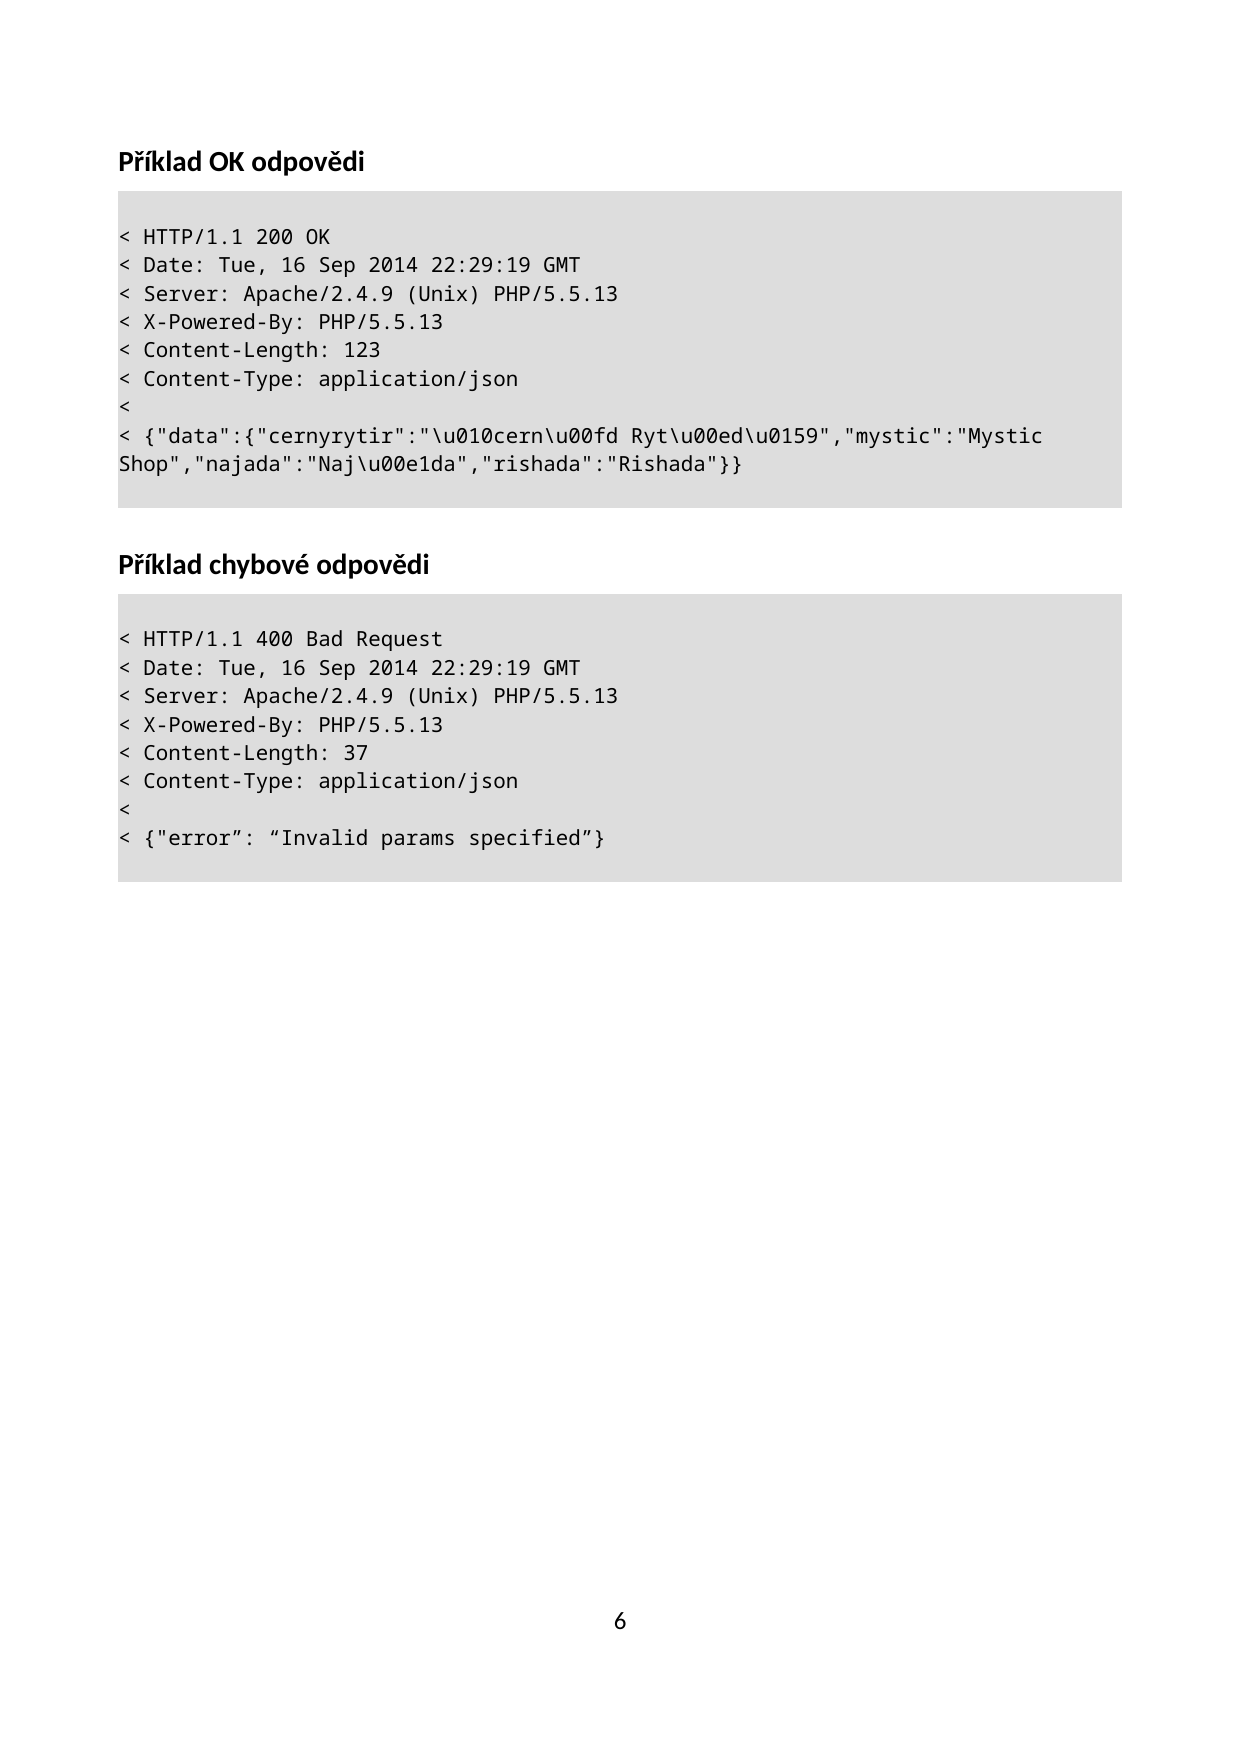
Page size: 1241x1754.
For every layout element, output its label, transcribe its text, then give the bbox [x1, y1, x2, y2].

subtitle Příklad chybové odpovědi [118, 546, 1122, 581]
text < HTTP/1.1 400 Bad Request < Date: Tue, 16 Sep 2014 22:29:19 GMT < Server: Apache/2.4.9 (Unix) PHP/5.5.13 < X-Powered-By: PHP/5.5.13 < Content-Length: 37 < Content-Type: application/json < < {"error”: “Invalid params specified”} [118, 624, 1122, 852]
text < HTTP/1.1 200 OK < Date: Tue, 16 Sep 2014 22:29:19 GMT < Server: Apache/2.4.9 (Unix) PHP/5.5.13 < X-Powered-By: PHP/5.5.13 < Content-Length: 123 < Content-Type: application/json < < {"data":{"cernyrytir":"\u010cern\u00fd Ryt\u00ed\u0159","mystic":"Mystic Shop","najada":"Naj\u00e1da","rishada":"Rishada"}} [118, 222, 1122, 478]
subtitle Příklad OK odpovědi [118, 143, 1122, 179]
